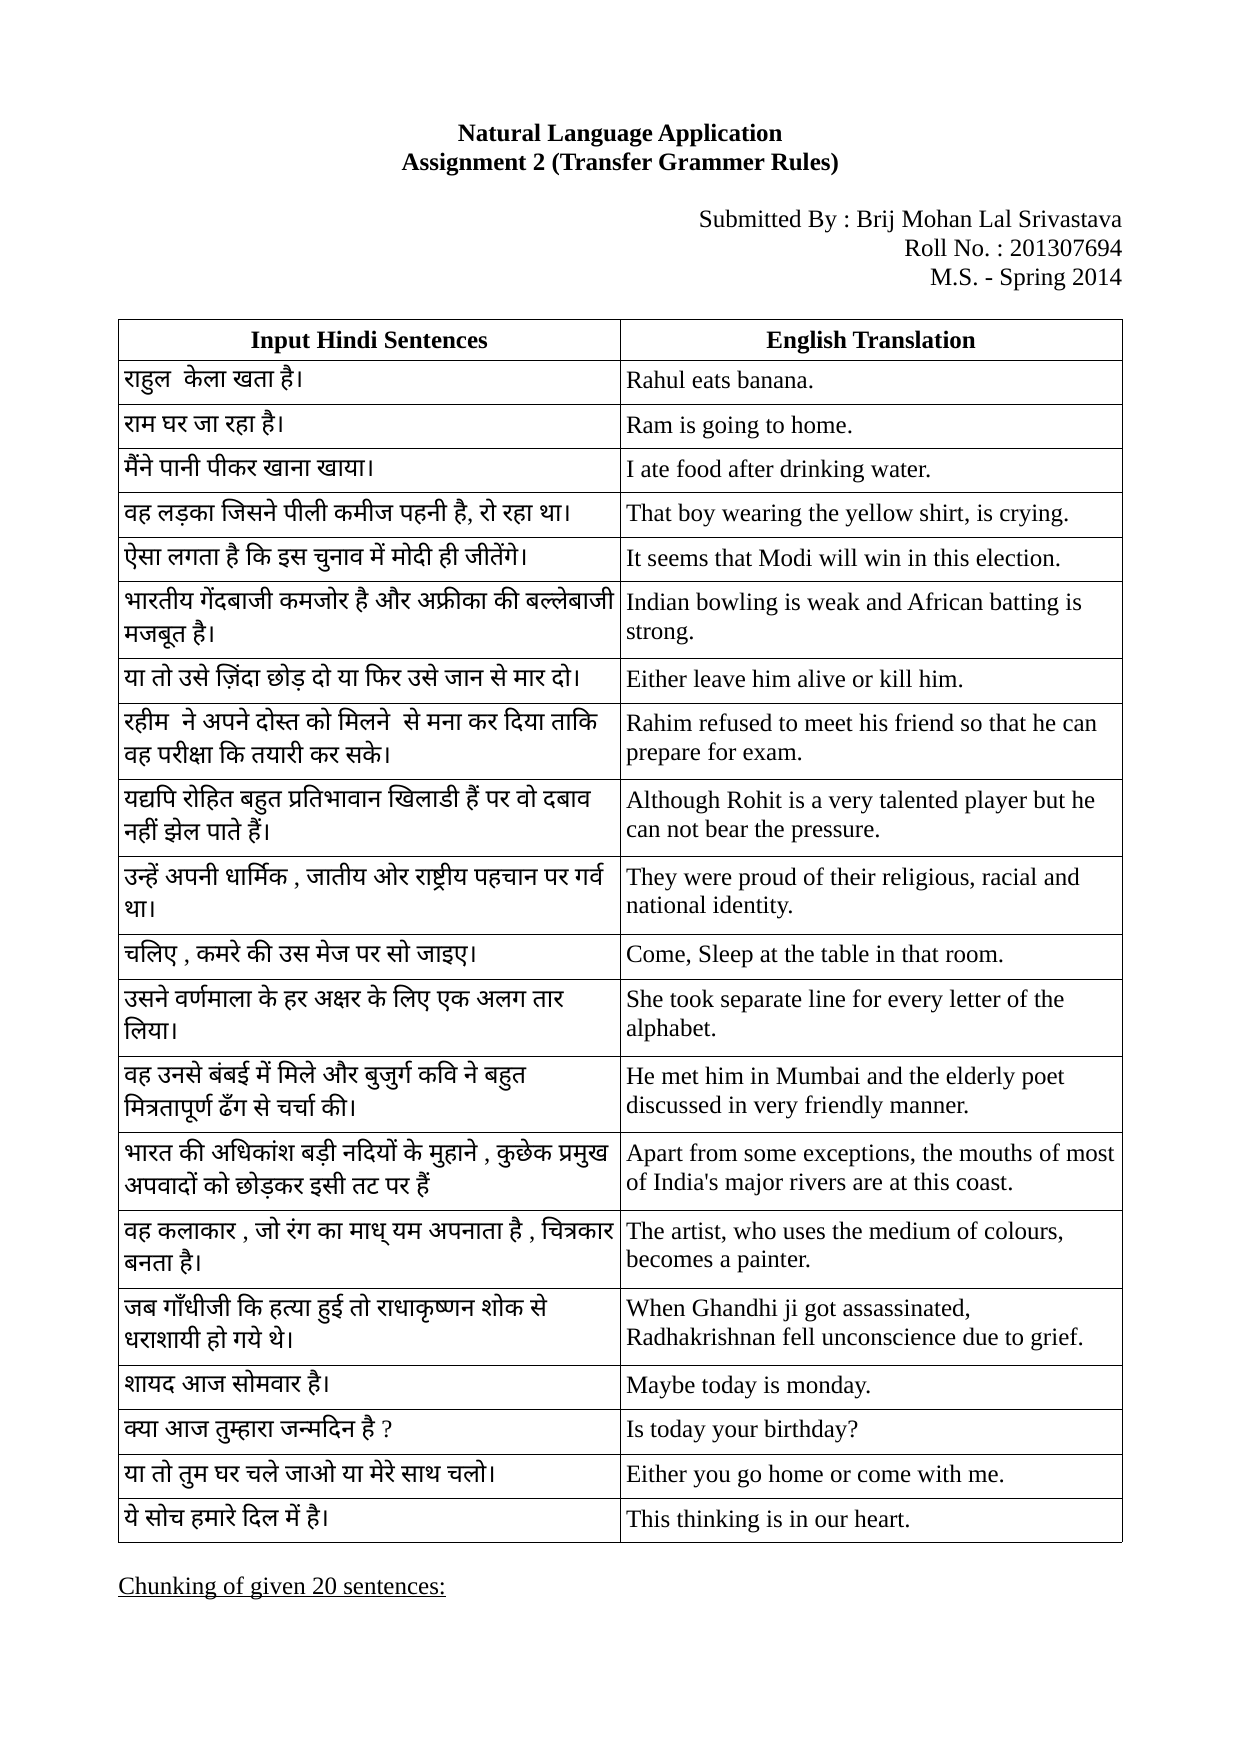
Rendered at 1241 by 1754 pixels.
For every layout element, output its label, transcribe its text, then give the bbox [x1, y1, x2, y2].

table_cell Is today your birthday? [621, 1410, 1122, 1454]
table_cell चलिए , कमरे की उस मेज पर सो जाइए। [119, 935, 620, 979]
table_cell वह कलाकार , जो रंग का माध् यम अपनाता है , चित्रकार बनता है। [119, 1211, 620, 1288]
table_header English Translation [621, 320, 1122, 360]
table_cell He met him in Mumbai and the elderly poet discussed in very friendly manner. [621, 1057, 1122, 1132]
table_cell Either leave him alive or kill him. [621, 659, 1122, 702]
table_cell ऐसा लगता है कि इस चुनाव में मोदी ही जीतेंगे। [119, 538, 620, 581]
text Natural Language Application [118, 118, 1122, 147]
table_cell भारत की अधिकांश बड़ी नदियों के मुहाने , कुछेक प्रमुख अपवादों को छोड़कर इसी तट पर हैं [119, 1133, 620, 1210]
table_cell The artist, who uses the medium of colours, becomes a painter. [621, 1211, 1122, 1288]
table_cell This thinking is in our heart. [621, 1499, 1122, 1542]
table_cell भारतीय गेंदबाजी कमजोर है और अफ्रीका की बल्लेबाजी मजबूत है। [119, 582, 620, 658]
table_cell क्या आज तुम्हारा जन्मदिन है ? [119, 1410, 620, 1454]
table_cell उन्हें अपनी धार्मिक , जातीय ओर राष्ट्रीय पहचान पर गर्व था। [119, 857, 620, 934]
text Roll No. : 201307694 [118, 233, 1122, 262]
text Submitted By : Brij Mohan Lal Srivastava [118, 204, 1122, 233]
table_cell Come, Sleep at the table in that room. [621, 935, 1122, 979]
table_cell ये सोच हमारे दिल में है। [119, 1499, 620, 1542]
table_cell मैंने पानी पीकर खाना खाया। [119, 449, 620, 492]
table_cell रहीम ने अपने दोस्त को मिलने से मना कर दिया ताकि वह परीक्षा कि तयारी कर सके। [119, 704, 620, 779]
table_cell राम घर जा रहा है। [119, 405, 620, 448]
table_cell वह लड़का जिसने पीली कमीज पहनी है, रो रहा था। [119, 493, 620, 537]
table_cell It seems that Modi will win in this election. [621, 538, 1122, 581]
table_cell शायद आज सोमवार है। [119, 1366, 620, 1409]
table_cell Apart from some exceptions, the mouths of most of India's major rivers are at this coast. [621, 1133, 1122, 1210]
table_cell Indian bowling is weak and African batting is strong. [621, 582, 1122, 658]
table_cell Rahim refused to meet his friend so that he can prepare for exam. [621, 704, 1122, 779]
table_cell राहुल केला खता है। [119, 361, 620, 404]
table_cell Ram is going to home. [621, 405, 1122, 448]
table_cell She took separate line for every letter of the alphabet. [621, 980, 1122, 1056]
table_cell That boy wearing the yellow shirt, is crying. [621, 493, 1122, 537]
table_cell They were proud of their religious, racial and national identity. [621, 857, 1122, 934]
table_cell Although Rohit is a very talented player but he can not bear the pressure. [621, 780, 1122, 856]
table_cell वह उनसे बंबई में मिले और बुजुर्ग कवि ने बहुत मित्रतापूर्ण ढँग से चर्चा की। [119, 1057, 620, 1132]
table_cell या तो तुम घर चले जाओ या मेरे साथ चलो। [119, 1455, 620, 1498]
table_cell I ate food after drinking water. [621, 449, 1122, 492]
text M.S. - Spring 2014 [118, 262, 1122, 291]
table_cell उसने वर्णमाला के हर अक्षर के लिए एक अलग तार लिया। [119, 980, 620, 1056]
text Chunking of given 20 sentences: [118, 1571, 1122, 1600]
table_cell जब गाँधीजी कि हत्या हुई तो राधाकृष्णन शोक से धराशायी हो गये थे। [119, 1289, 620, 1364]
table_cell यद्यपि रोहित बहुत प्रतिभावान खिलाडी हैं पर वो दबाव नहीं झेल पाते हैं। [119, 780, 620, 856]
table_cell Maybe today is monday. [621, 1366, 1122, 1409]
table_cell When Ghandhi ji got assassinated, Radhakrishnan fell unconscience due to grief. [621, 1289, 1122, 1364]
table_header Input Hindi Sentences [119, 320, 620, 360]
table_cell Either you go home or come with me. [621, 1455, 1122, 1498]
text Assignment 2 (Transfer Grammer Rules) [118, 147, 1122, 176]
table_cell या तो उसे ज़िंदा छोड़ दो या फिर उसे जान से मार दो। [119, 659, 620, 702]
table_cell Rahul eats banana. [621, 361, 1122, 404]
